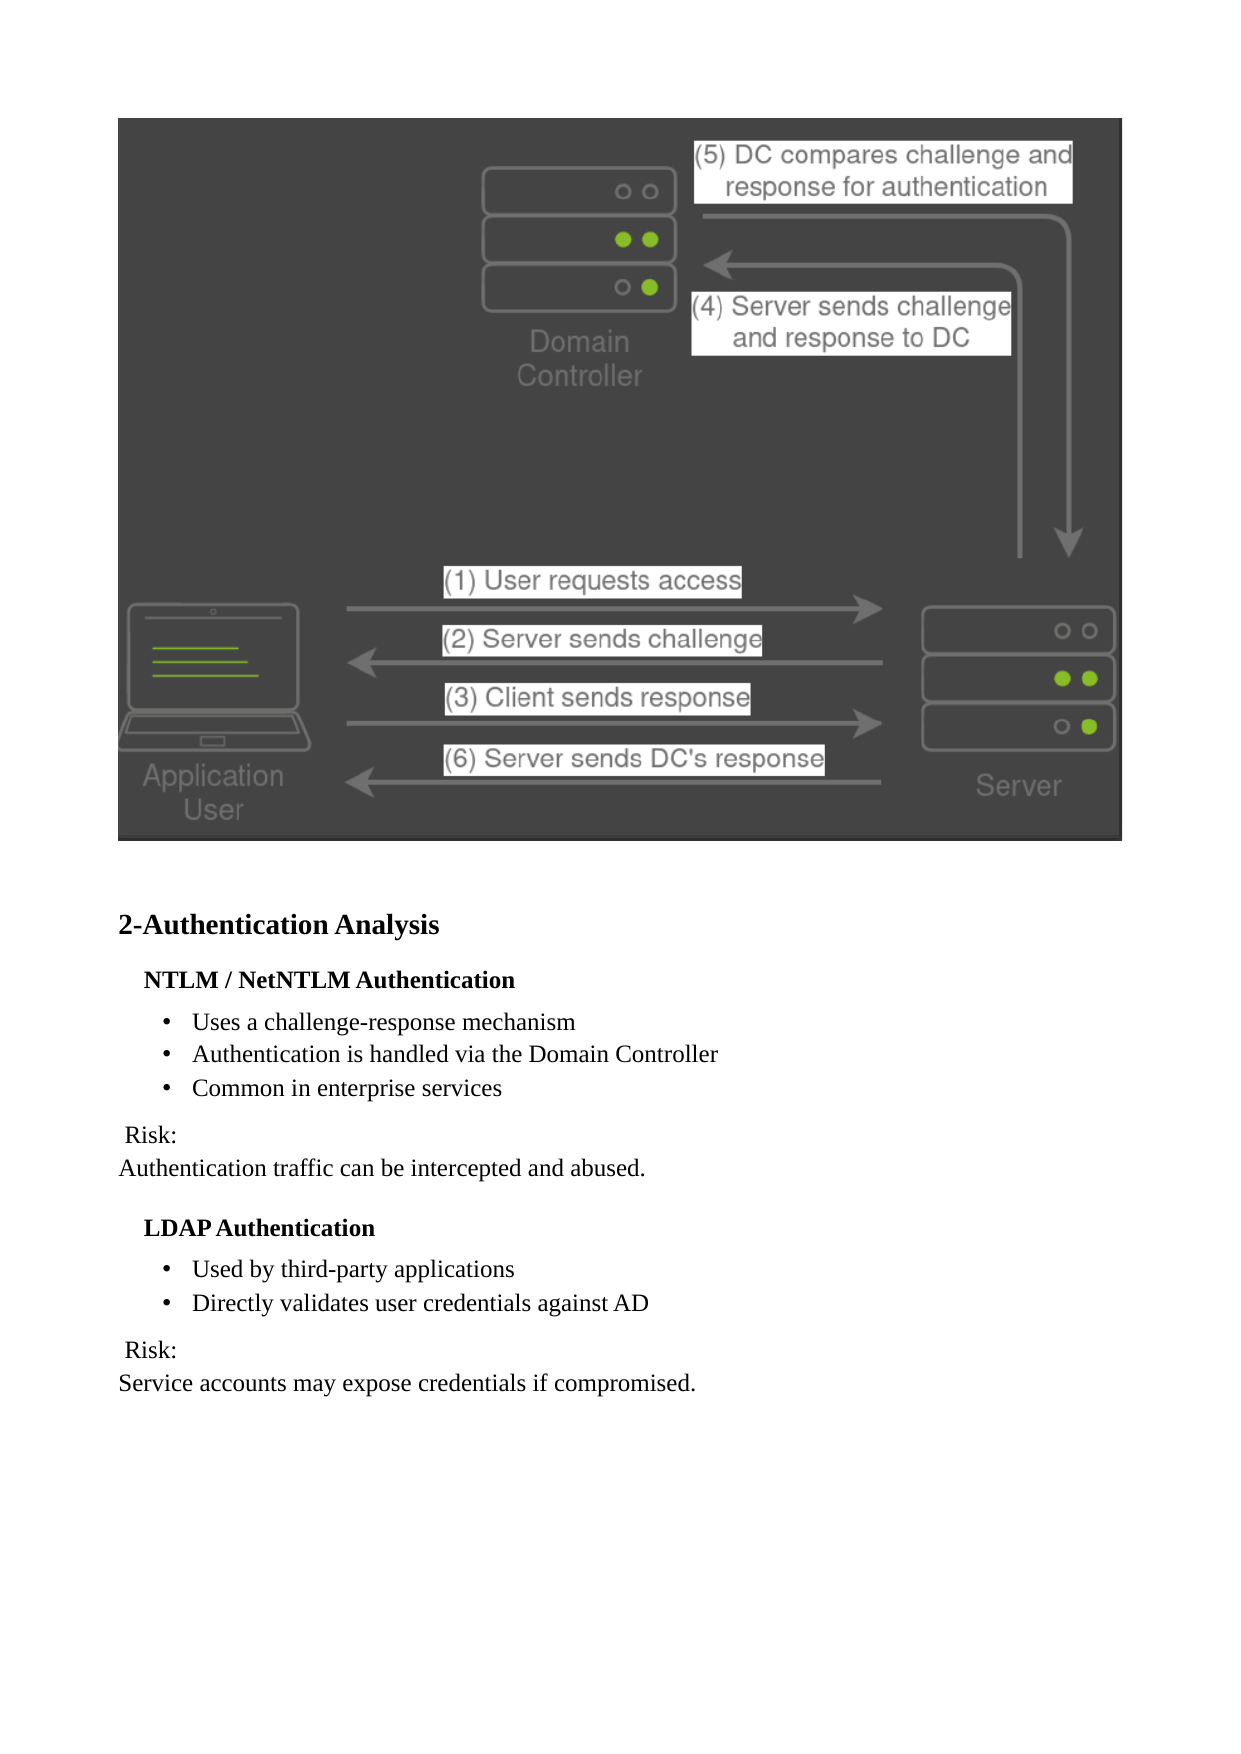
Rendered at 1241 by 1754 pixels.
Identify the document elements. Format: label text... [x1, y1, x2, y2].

list Used by third-party applications [162, 1254, 1122, 1283]
subtitle 🔹 LDAP Authentication [118, 1213, 1122, 1242]
text Risk: Service accounts may expose credentials if compromised. [118, 1335, 1122, 1397]
subtitle 2️-Authentication Analysis [118, 907, 1122, 940]
text Risk: Authentication traffic can be intercepted and abused. [118, 1120, 1122, 1182]
list Directly validates user credentials against AD [162, 1288, 1122, 1316]
list Common in enterprise services [162, 1073, 1122, 1101]
list Uses a challenge-response mechanism [162, 1007, 1122, 1035]
subtitle 🔹 NTLM / NetNTLM Authentication [118, 965, 1122, 994]
picture [118, 118, 1123, 841]
list Authentication is handled via the Domain Controller [162, 1039, 1122, 1068]
